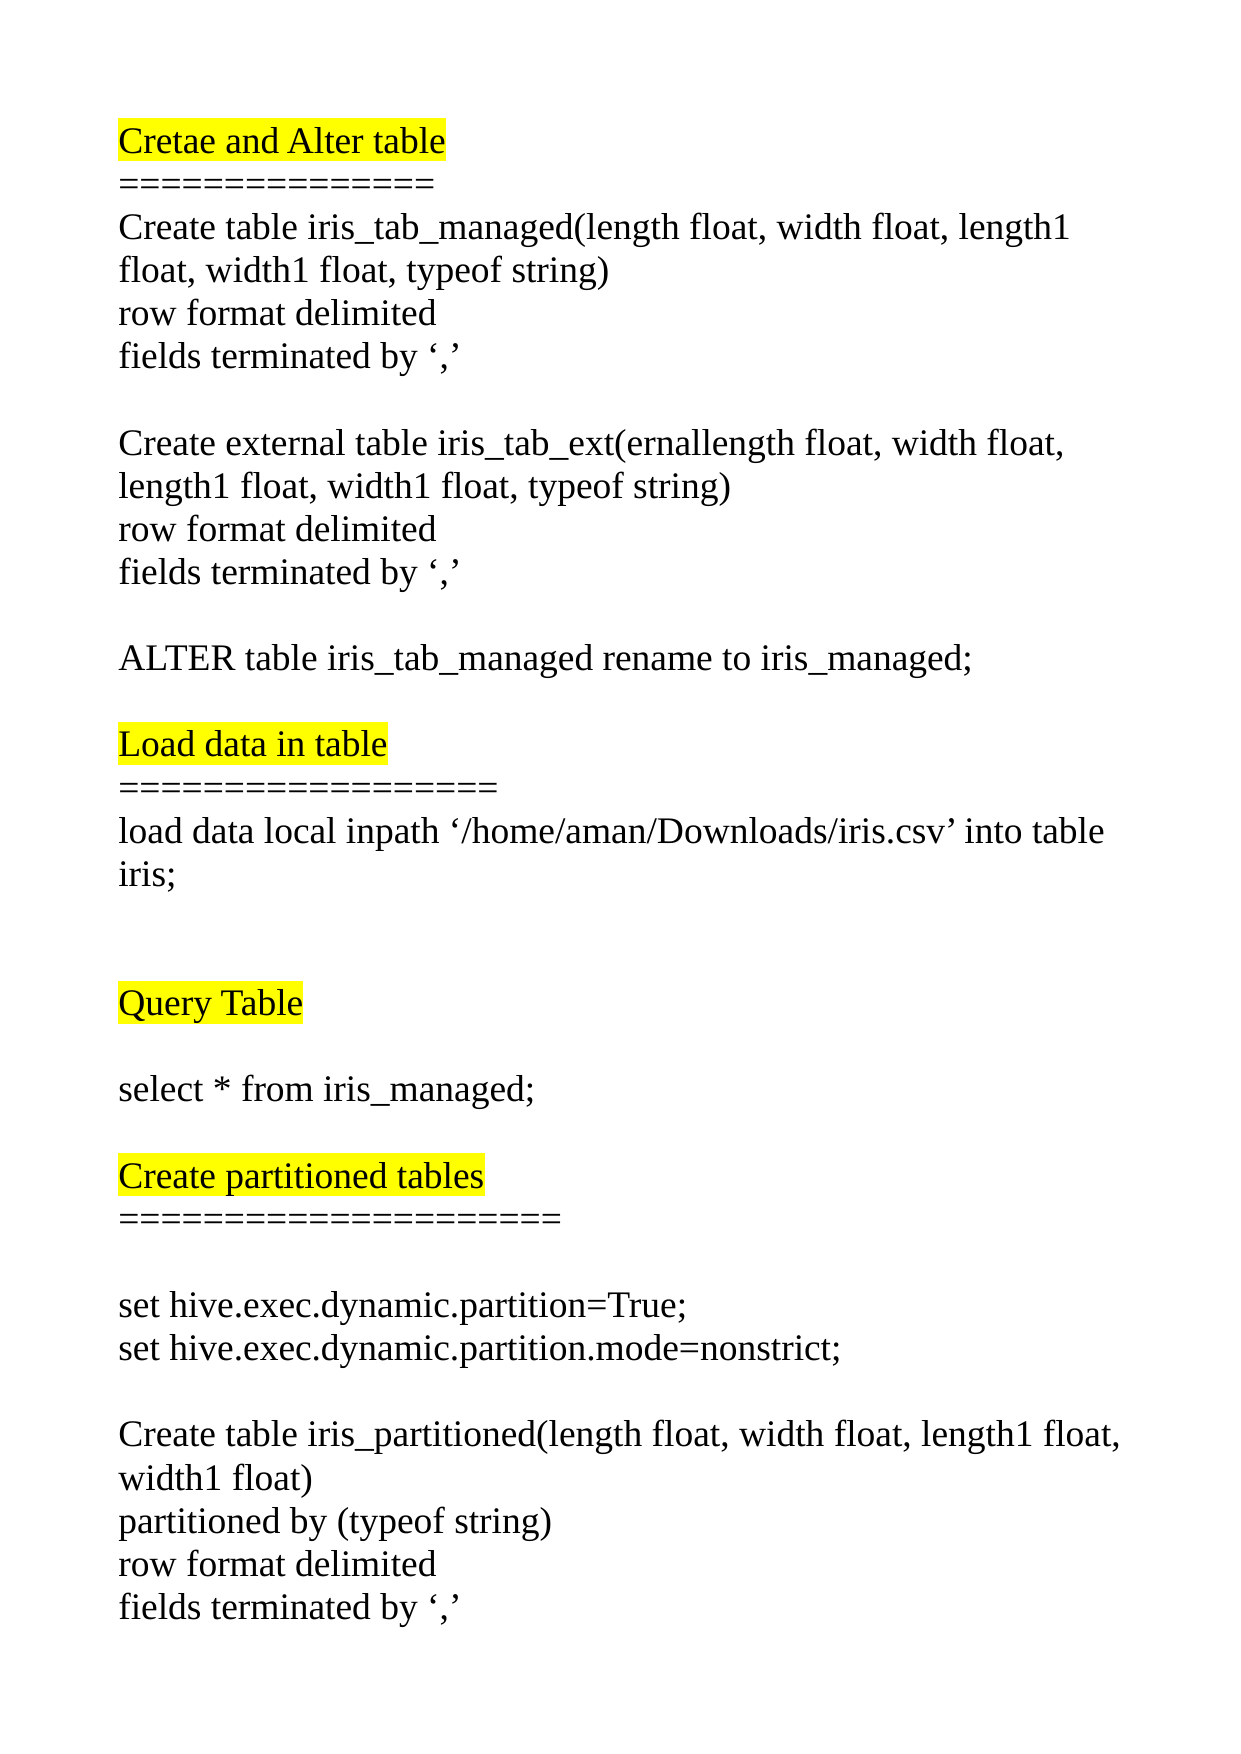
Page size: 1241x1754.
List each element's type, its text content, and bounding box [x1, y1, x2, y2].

text Create table iris_tab_managed(length float, width float, length1 float, width1 float, typeof string) [118, 204, 1122, 291]
text fields terminated by ‘,’ [118, 1584, 1122, 1627]
text set hive.exec.dynamic.partition.mode=nonstrict; [118, 1326, 1122, 1369]
text row format delimited [118, 506, 1122, 549]
text fields terminated by ‘,’ [118, 549, 1122, 592]
text Create table iris_partitioned(length float, width float, length1 float, width1 float) [118, 1412, 1122, 1498]
text set hive.exec.dynamic.partition=True; [118, 1282, 1122, 1326]
text select * from iris_managed; [118, 1067, 1122, 1110]
text ================== [118, 765, 1122, 808]
text Query Table [118, 981, 1122, 1024]
text partitioned by (typeof string) [118, 1498, 1122, 1541]
text Create external table iris_tab_ext(ernallength float, width float, length1 float, width1 float, typeof string) [118, 420, 1122, 506]
text row format delimited [118, 1541, 1122, 1584]
text Load data in table [118, 722, 1122, 765]
text Create partitioned tables [118, 1153, 1122, 1196]
text Cretae and Alter table [118, 118, 1122, 161]
text row format delimited [118, 291, 1122, 334]
text ===================== [118, 1196, 1122, 1239]
text =============== [118, 161, 1122, 204]
text load data local inpath ‘/home/aman/Downloads/iris.csv’ into table iris; [118, 808, 1122, 894]
text fields terminated by ‘,’ [118, 334, 1122, 377]
text ALTER table iris_tab_managed rename to iris_managed; [118, 636, 1122, 679]
